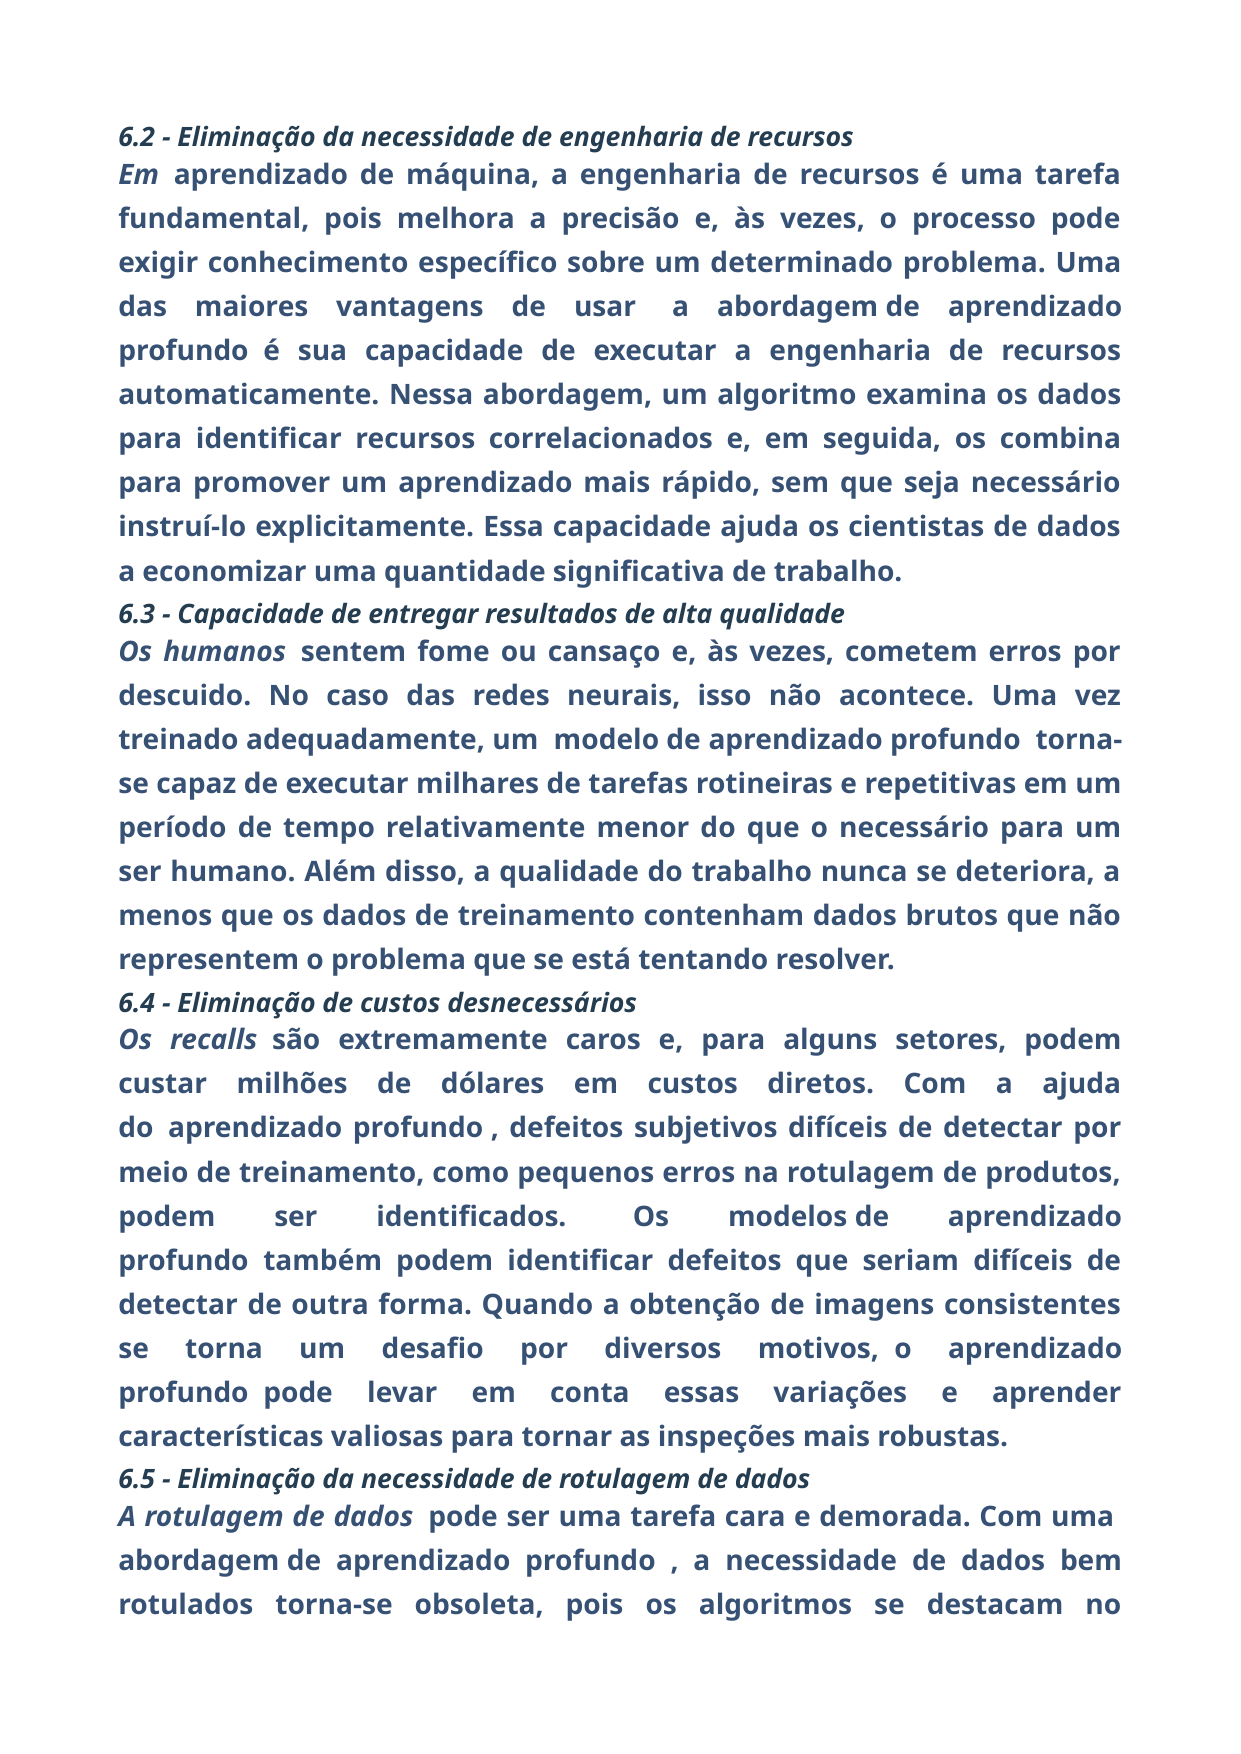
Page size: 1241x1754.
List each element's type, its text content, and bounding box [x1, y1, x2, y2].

text Em aprendizado de máquina, a engenharia de recursos é uma tarefa fundamental, pois melhora a precisão e, às vezes, o processo pode exigir conhecimento específico sobre um determinado problema. Uma das maiores vantagens de usar a abordagem de aprendizado profundo é sua capacidade de executar a engenharia de recursos automaticamente. Nessa abordagem, um algoritmo examina os dados para identificar recursos correlacionados e, em seguida, os combina para promover um aprendizado mais rápido, sem que seja necessário instruí-lo explicitamente. Essa capacidade ajuda os cientistas de dados a economizar uma quantidade significativa de trabalho. [118, 154, 1122, 589]
subtitle 6.5 - Eliminação da necessidade de rotulagem de dados [118, 1460, 1122, 1496]
subtitle 6.3 - Capacidade de entregar resultados de alta qualidade [118, 595, 1122, 631]
text Os recalls são extremamente caros e, para alguns setores, podem custar milhões de dólares em custos diretos. Com a ajuda do aprendizado profundo , defeitos subjetivos difíceis de detectar por meio de treinamento, como pequenos erros na rotulagem de produtos, podem ser identificados. Os modelos de aprendizado profundo também podem identificar defeitos que seriam difíceis de detectar de outra forma. Quando a obtenção de imagens consistentes se torna um desafio por diversos motivos, o aprendizado profundo pode levar em conta essas variações e aprender características valiosas para tornar as inspeções mais robustas. [118, 1020, 1122, 1454]
subtitle 6.2 - Eliminação da necessidade de engenharia de recursos [118, 118, 1122, 154]
text Os humanos sentem fome ou cansaço e, às vezes, cometem erros por descuido. No caso das redes neurais, isso não acontece. Uma vez treinado adequadamente, um modelo de aprendizado profundo torna-se capaz de executar milhares de tarefas rotineiras e repetitivas em um período de tempo relativamente menor do que o necessário para um ser humano. Além disso, a qualidade do trabalho nunca se deteriora, a menos que os dados de treinamento contenham dados brutos que não representem o problema que se está tentando resolver. [118, 631, 1122, 978]
text A rotulagem de dados pode ser uma tarefa cara e demorada. Com uma abordagem de aprendizado profundo , a necessidade de dados bem rotulados torna-se obsoleta, pois os algoritmos se destacam no [118, 1496, 1122, 1623]
subtitle 6.4 - Eliminação de custos desnecessários [118, 983, 1122, 1020]
